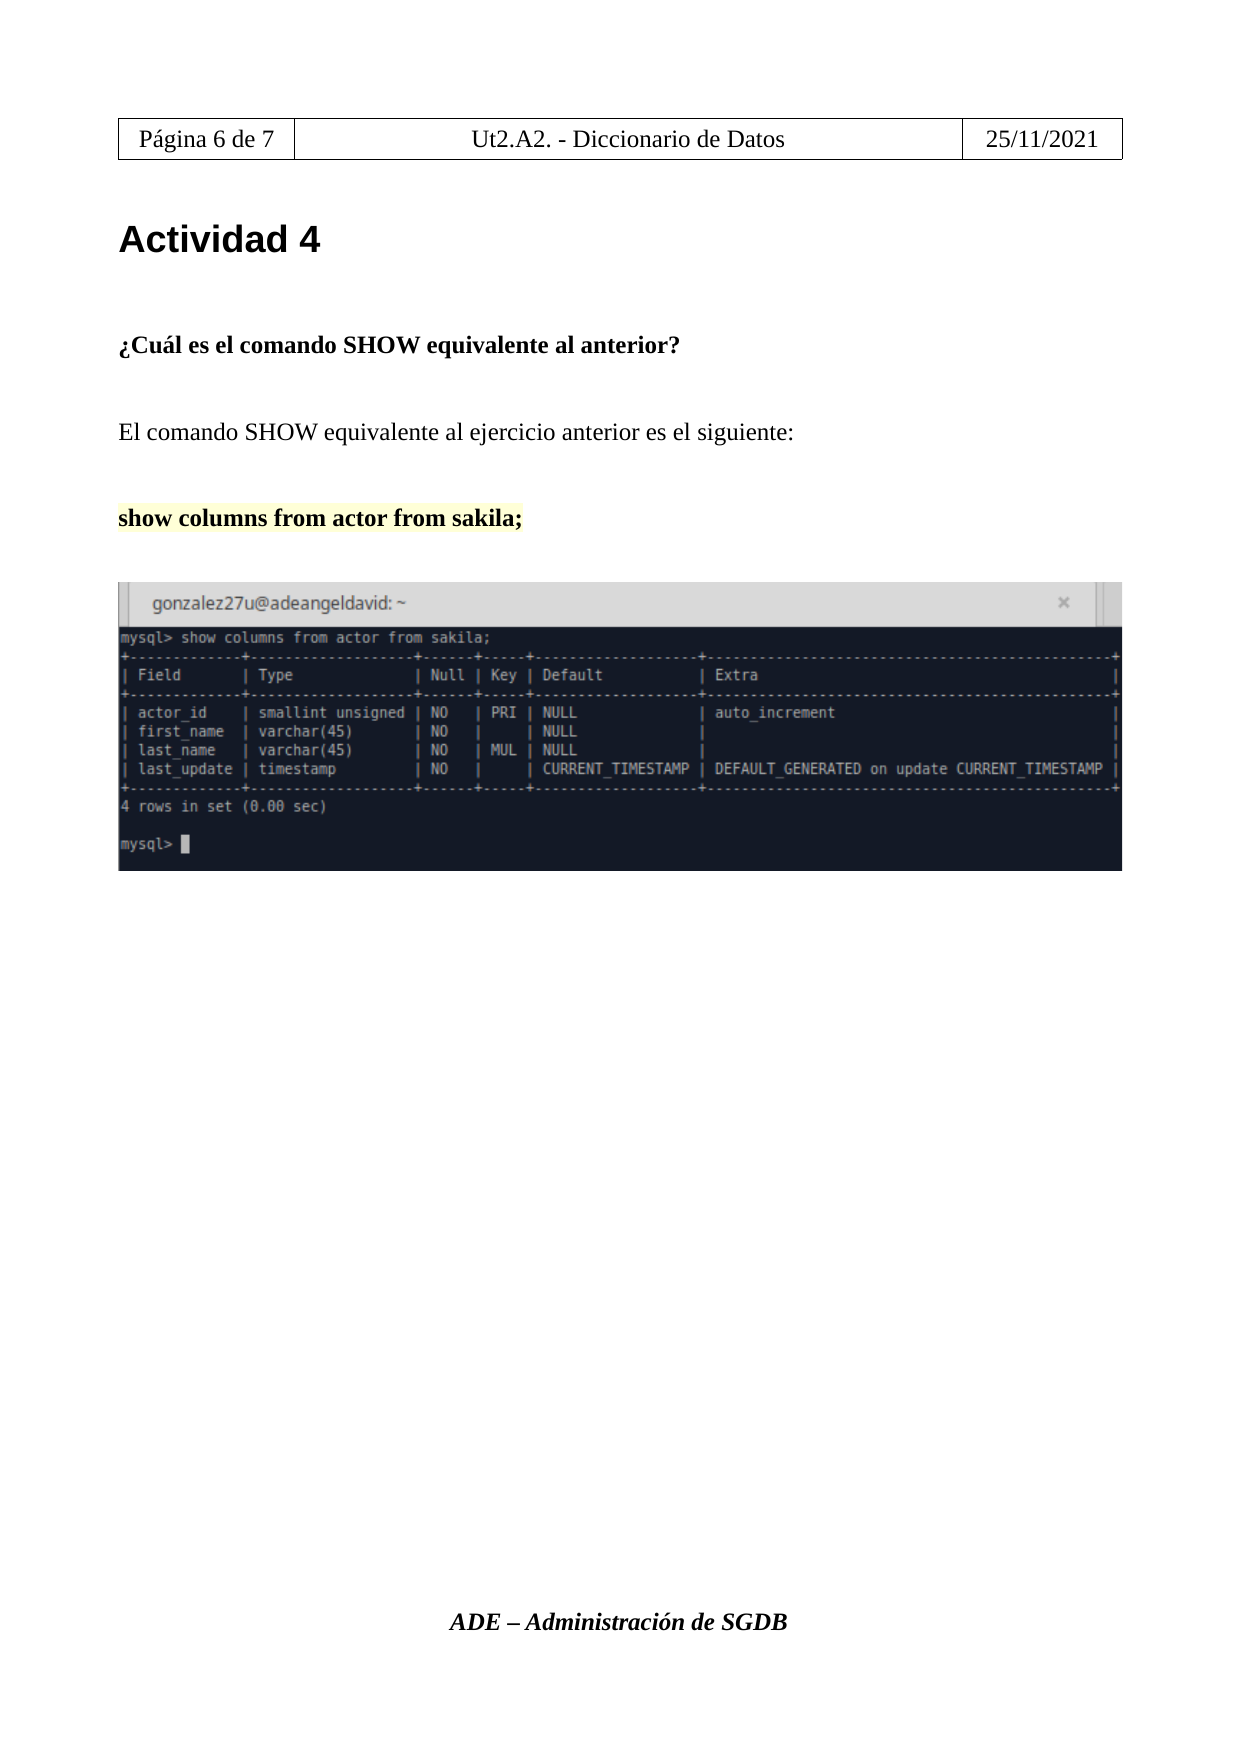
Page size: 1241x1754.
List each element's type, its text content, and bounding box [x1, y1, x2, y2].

subtitle Actividad 4 [118, 217, 1122, 260]
picture [118, 582, 1123, 871]
text ¿Cuál es el comando SHOW equivalente al anterior? [118, 330, 1122, 359]
text show columns from actor from sakila; [118, 503, 1122, 532]
text El comando SHOW equivalente al ejercicio anterior es el siguiente: [118, 417, 1122, 445]
